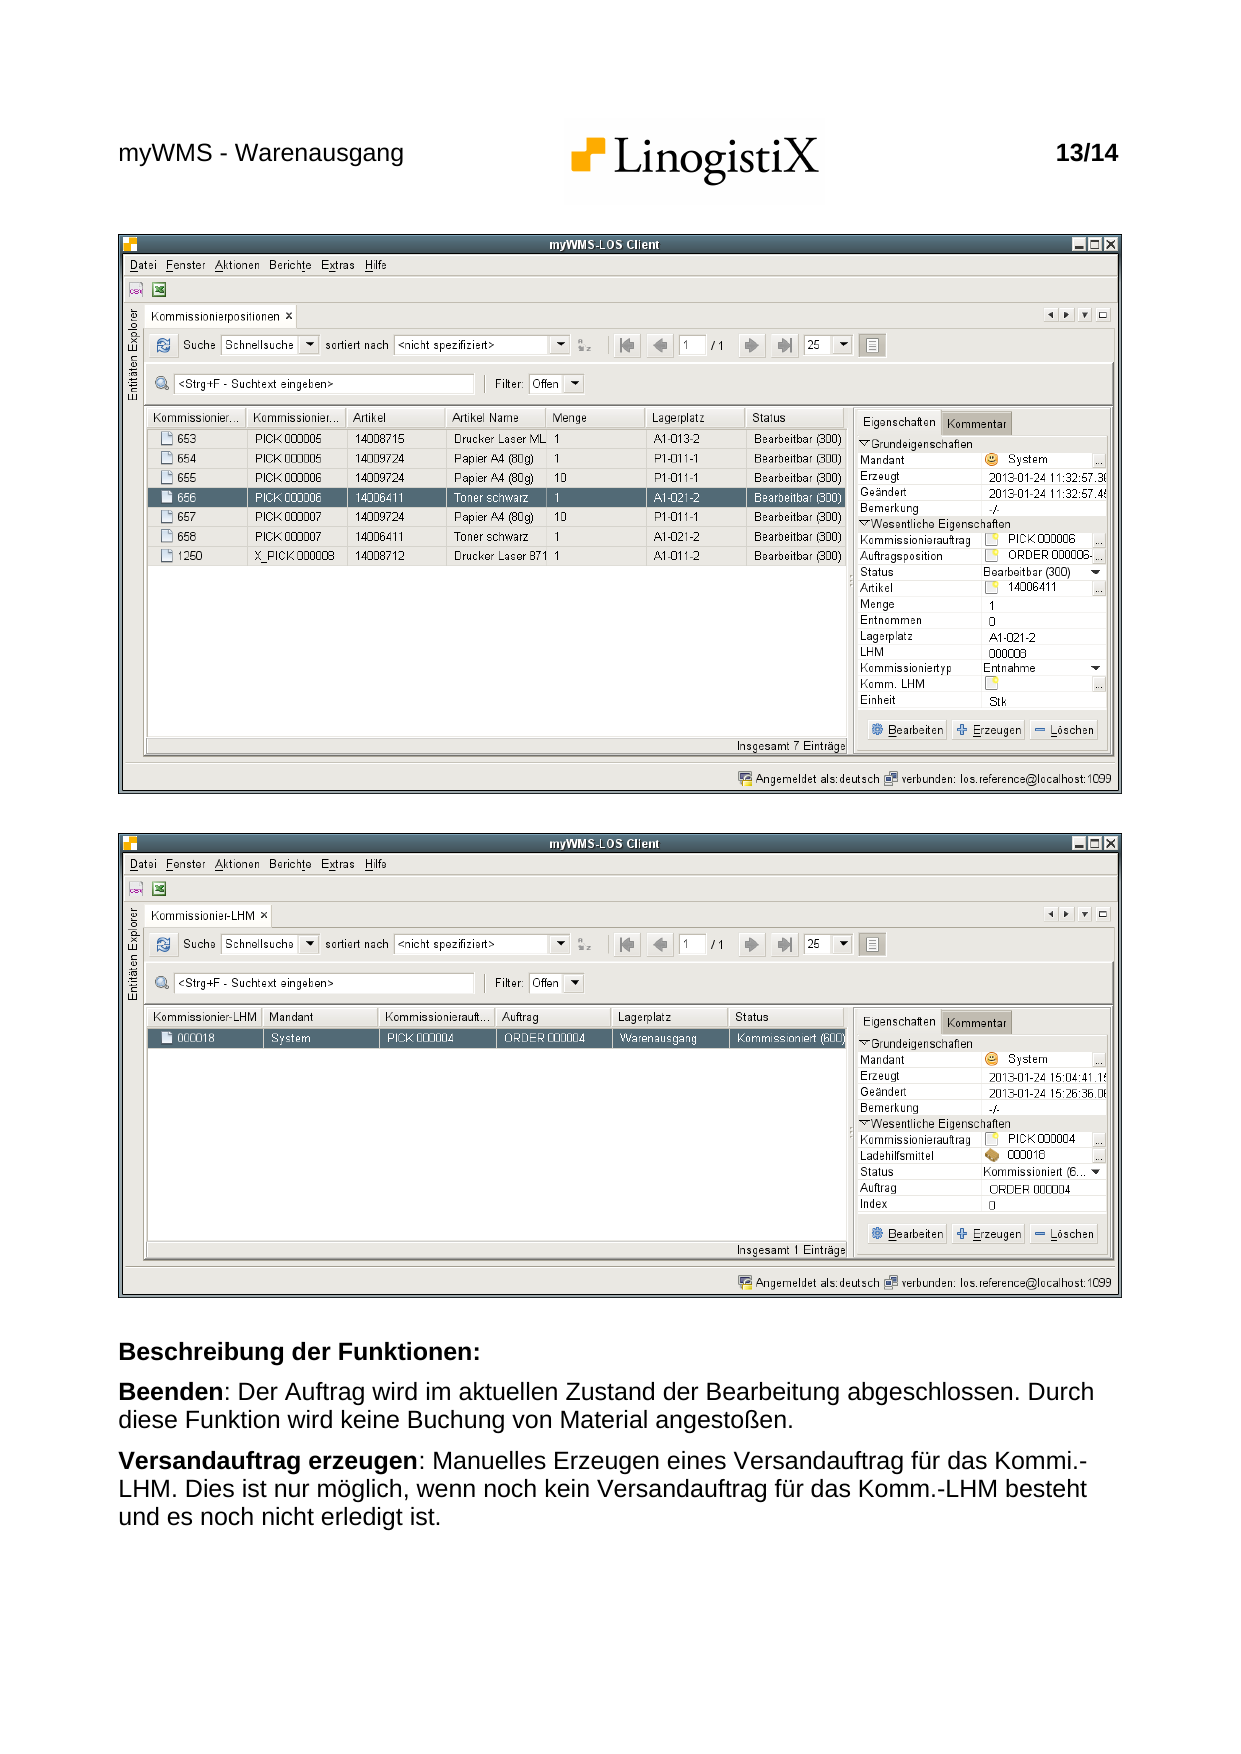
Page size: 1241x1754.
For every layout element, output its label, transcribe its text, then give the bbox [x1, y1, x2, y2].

picture [564, 118, 825, 205]
picture [118, 234, 1122, 794]
text Beenden: Der Auftrag wird im aktuellen Zustand der Bearbeitung abgeschlossen. Durch diese Funktion wird keine Buchung von Material angestoßen. [118, 1378, 1122, 1434]
text Beschreibung der Funktionen: [118, 1338, 1122, 1366]
picture [118, 833, 1122, 1298]
text Versandauftrag erzeugen: Manuelles Erzeugen eines Versandauftrag für das Kommi.-LHM. Dies ist nur möglich, wenn noch kein Versandauftrag für das Komm.-LHM besteht und es noch nicht erledigt ist. [118, 1446, 1122, 1530]
